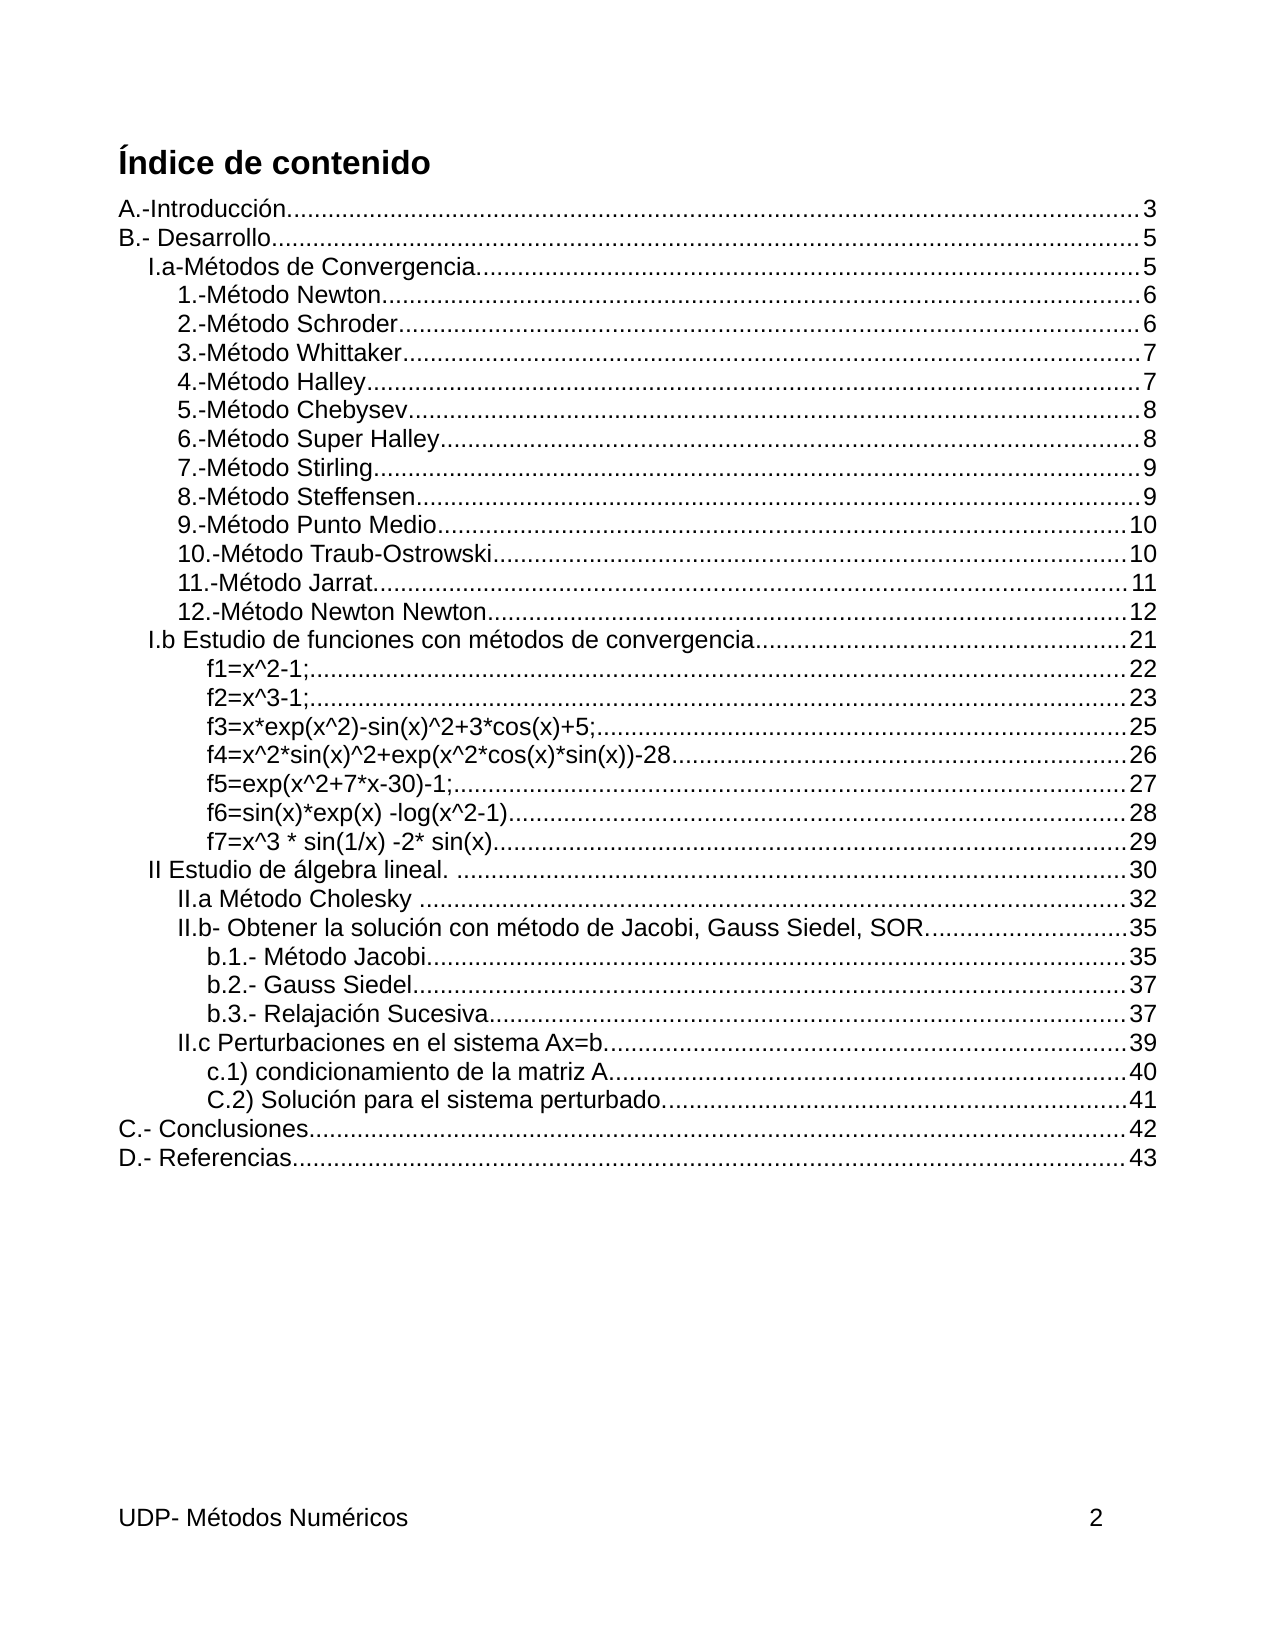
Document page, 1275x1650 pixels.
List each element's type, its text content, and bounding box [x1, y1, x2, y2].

text f3=x*exp(x^2)-sin(x)^2+3*cos(x)+5; 25 [207, 712, 1157, 740]
text 3.-Método Whittaker 7 [177, 338, 1157, 367]
text II.b- Obtener la solución con método de Jacobi, Gauss Siedel, SOR. 35 [177, 913, 1157, 942]
text II.c Perturbaciones en el sistema Ax=b. 39 [177, 1028, 1157, 1057]
text B.- Desarrollo 5 [118, 223, 1157, 252]
text f5=exp(x^2+7*x-30)-1; 27 [207, 769, 1157, 798]
text f1=x^2-1; 22 [207, 654, 1157, 683]
subtitle Índice de contenido [118, 143, 1157, 182]
text b.3.- Relajación Sucesiva 37 [207, 999, 1157, 1028]
text b.2.- Gauss Siedel 37 [207, 970, 1157, 999]
text 5.-Método Chebysev 8 [177, 395, 1157, 424]
text f4=x^2*sin(x)^2+exp(x^2*cos(x)*sin(x))-28 26 [207, 740, 1157, 769]
text f7=x^3 * sin(1/x) -2* sin(x) 29 [207, 827, 1157, 855]
text II.a Método Cholesky 32 [177, 884, 1157, 913]
text 6.-Método Super Halley 8 [177, 424, 1157, 453]
text I.b Estudio de funciones con métodos de convergencia 21 [148, 625, 1157, 654]
text 12.-Método Newton Newton 12 [177, 597, 1157, 625]
text 11.-Método Jarrat. 11 [177, 568, 1157, 597]
text D.- Referencias. 43 [118, 1143, 1157, 1172]
text 1.-Método Newton 6 [177, 280, 1157, 309]
text 10.-Método Traub-Ostrowski 10 [177, 539, 1157, 568]
text I.a-Métodos de Convergencia. 5 [148, 252, 1157, 280]
text 2.-Método Schroder 6 [177, 309, 1157, 338]
text b.1.- Método Jacobi. 35 [207, 942, 1157, 970]
text f6=sin(x)*exp(x) -log(x^2-1) 28 [207, 798, 1157, 827]
text 4.-Método Halley 7 [177, 367, 1157, 395]
text II Estudio de álgebra lineal. 30 [148, 855, 1157, 884]
text A.-Introducción. 3 [118, 194, 1157, 223]
text C.2) Solución para el sistema perturbado. 41 [207, 1085, 1157, 1114]
text c.1) condicionamiento de la matriz A. 40 [207, 1057, 1157, 1085]
text f2=x^3-1; 23 [207, 683, 1157, 712]
text C.- Conclusiones. 42 [118, 1114, 1157, 1143]
text 8.-Método Steffensen 9 [177, 482, 1157, 510]
text 7.-Método Stirling 9 [177, 453, 1157, 482]
text 9.-Método Punto Medio 10 [177, 510, 1157, 539]
